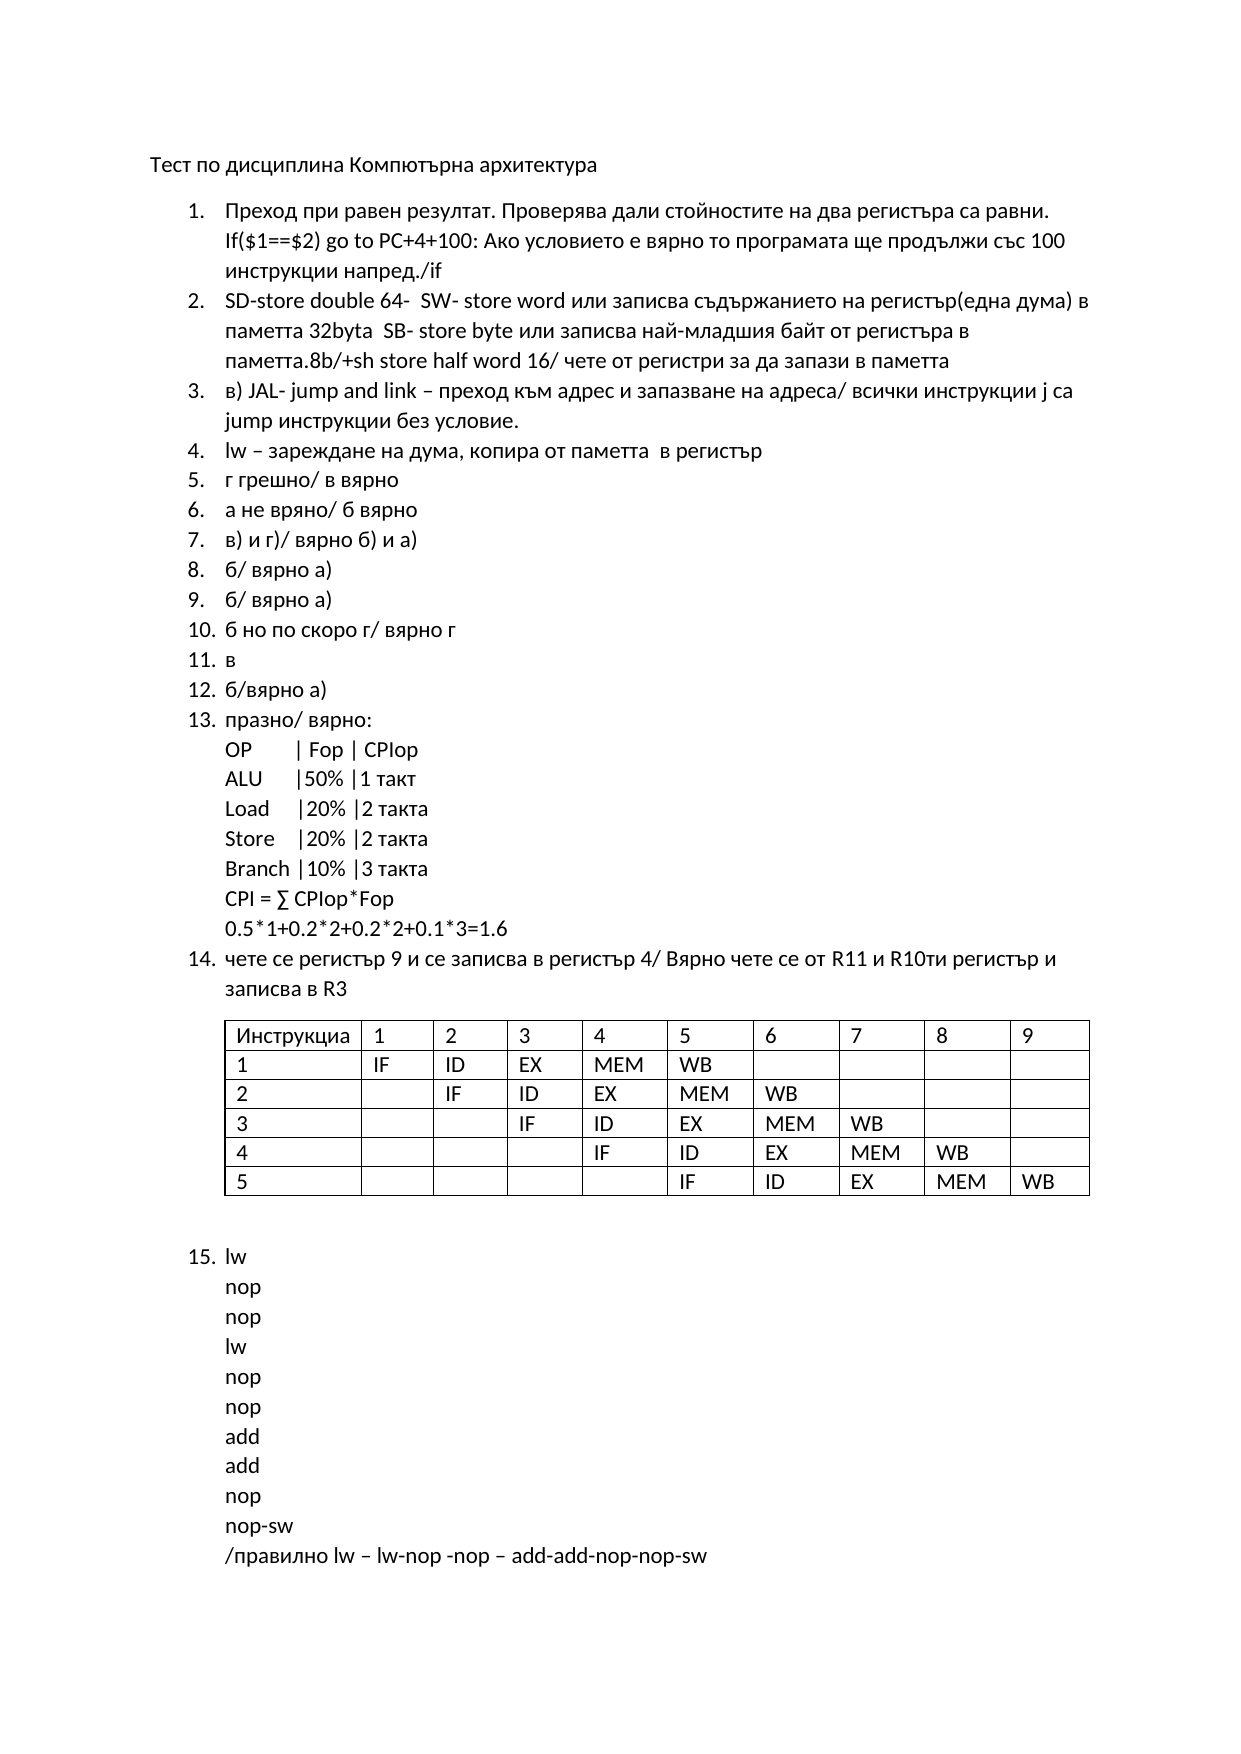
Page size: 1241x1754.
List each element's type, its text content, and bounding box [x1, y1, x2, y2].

table_cell [362, 1080, 433, 1108]
table_cell MEM [583, 1051, 667, 1078]
table_cell WB [1011, 1167, 1089, 1195]
table_cell IF [583, 1138, 667, 1166]
list в [187, 645, 1090, 673]
list CPI = ∑ CPIop*Fop [225, 884, 1090, 912]
table_cell WB [668, 1051, 753, 1078]
table_cell 1 [226, 1051, 361, 1078]
table_cell ID [508, 1080, 582, 1108]
list /правилно lw – lw-nop -nop – add-add-nop-nop-sw [225, 1541, 1090, 1569]
table_cell IF [434, 1080, 507, 1108]
table_cell WB [925, 1138, 1010, 1166]
table_cell EX [668, 1109, 753, 1137]
list OP | Fop | CPIop [225, 735, 1090, 763]
list в) JAL- jump and link – преход към адрес и запазване на адреса/ всички инструкции j са jump инструкции без условие. [187, 376, 1090, 434]
table_cell 4 [226, 1138, 361, 1166]
list nop [225, 1272, 1090, 1300]
table_cell IF [668, 1167, 753, 1195]
list г грешно/ в вярно [187, 466, 1090, 494]
table_cell [434, 1167, 507, 1195]
table_cell MEM [840, 1138, 924, 1166]
table_cell [1011, 1080, 1089, 1108]
table_cell [840, 1051, 924, 1078]
list lw [187, 1242, 1090, 1270]
list Преход при равен резултат. Проверява дали стойностите на два регистъра са равни. If($1==$2) go to PC+4+100: Ако условието е вярно то програмата ще продължи със 100 инструкции напред./if [187, 197, 1090, 284]
table_cell ID [754, 1167, 839, 1195]
list nop [225, 1482, 1090, 1509]
table_cell ID [583, 1109, 667, 1137]
table_cell [434, 1138, 507, 1166]
table_header 2 [434, 1021, 507, 1049]
table_cell IF [508, 1109, 582, 1137]
list lw [225, 1332, 1090, 1360]
table_cell [362, 1167, 433, 1195]
table_header 6 [754, 1021, 839, 1049]
table_cell [925, 1109, 1010, 1137]
table_cell [583, 1167, 667, 1195]
table_cell 5 [226, 1167, 361, 1195]
table_cell 2 [226, 1080, 361, 1108]
table_header 4 [583, 1021, 667, 1049]
list Load |20% |2 такта [225, 794, 1090, 822]
table_cell IF [362, 1051, 433, 1078]
table_cell [925, 1051, 1010, 1078]
table_cell WB [754, 1080, 839, 1108]
table_header 5 [668, 1021, 753, 1049]
table_cell EX [754, 1138, 839, 1166]
table_cell EX [508, 1051, 582, 1078]
table_cell WB [840, 1109, 924, 1137]
table_cell ID [434, 1051, 507, 1078]
list в) и г)/ вярно б) и а) [187, 525, 1090, 553]
table_cell [1011, 1051, 1089, 1078]
list add [225, 1452, 1090, 1480]
table_cell [362, 1138, 433, 1166]
table_header Инструкциа [226, 1021, 361, 1049]
table_header 3 [508, 1021, 582, 1049]
list б/ вярно а) [187, 555, 1090, 583]
table_cell ID [668, 1138, 753, 1166]
list б/ вярно а) [187, 585, 1090, 613]
list lw – зареждане на дума, копира от паметта в регистър [187, 436, 1090, 464]
table_cell [508, 1138, 582, 1166]
table_header 7 [840, 1021, 924, 1049]
list add [225, 1422, 1090, 1450]
table_cell 3 [226, 1109, 361, 1137]
list Branch |10% |3 такта [225, 854, 1090, 882]
table_cell [508, 1167, 582, 1195]
list а не вряно/ б вярно [187, 496, 1090, 523]
list празно/ вярно: [187, 705, 1090, 733]
table_cell EX [583, 1080, 667, 1108]
table_header 9 [1011, 1021, 1089, 1049]
table_cell [925, 1080, 1010, 1108]
list nop-sw [225, 1511, 1090, 1539]
table_cell [434, 1109, 507, 1137]
list nop [225, 1392, 1090, 1420]
text Тест по дисциплина Компютърна архитектура [150, 150, 1090, 178]
list чете се регистър 9 и се записва в регистър 4/ Вярно чете се от R11 и R10ти регистър и записва в R3 [187, 944, 1090, 1002]
list nop [225, 1302, 1090, 1330]
table_header 1 [362, 1021, 433, 1049]
table_cell [1011, 1109, 1089, 1137]
table_cell MEM [754, 1109, 839, 1137]
list nop [225, 1362, 1090, 1390]
list ALU |50% |1 такт [225, 764, 1090, 793]
table_cell MEM [668, 1080, 753, 1108]
list SD-store double 64- SW- store word или записва съдържанието на регистър(една дума) в паметта 32byta SB- store byte или записва най-младшия байт от регистъра в паметта.8b/+sh store half word 16/ чете от регистри за да запази в паметта [187, 286, 1090, 374]
table_cell EX [840, 1167, 924, 1195]
list Store |20% |2 такта [225, 824, 1090, 852]
list б но по скоро г/ вярно г [187, 615, 1090, 643]
table_cell [840, 1080, 924, 1108]
table_cell MEM [925, 1167, 1010, 1195]
table_header 8 [925, 1021, 1010, 1049]
table_cell [362, 1109, 433, 1137]
table_cell [1011, 1138, 1089, 1166]
list 0.5*1+0.2*2+0.2*2+0.1*3=1.6 [225, 914, 1090, 942]
table_cell [754, 1051, 839, 1078]
list б/вярно а) [187, 675, 1090, 703]
